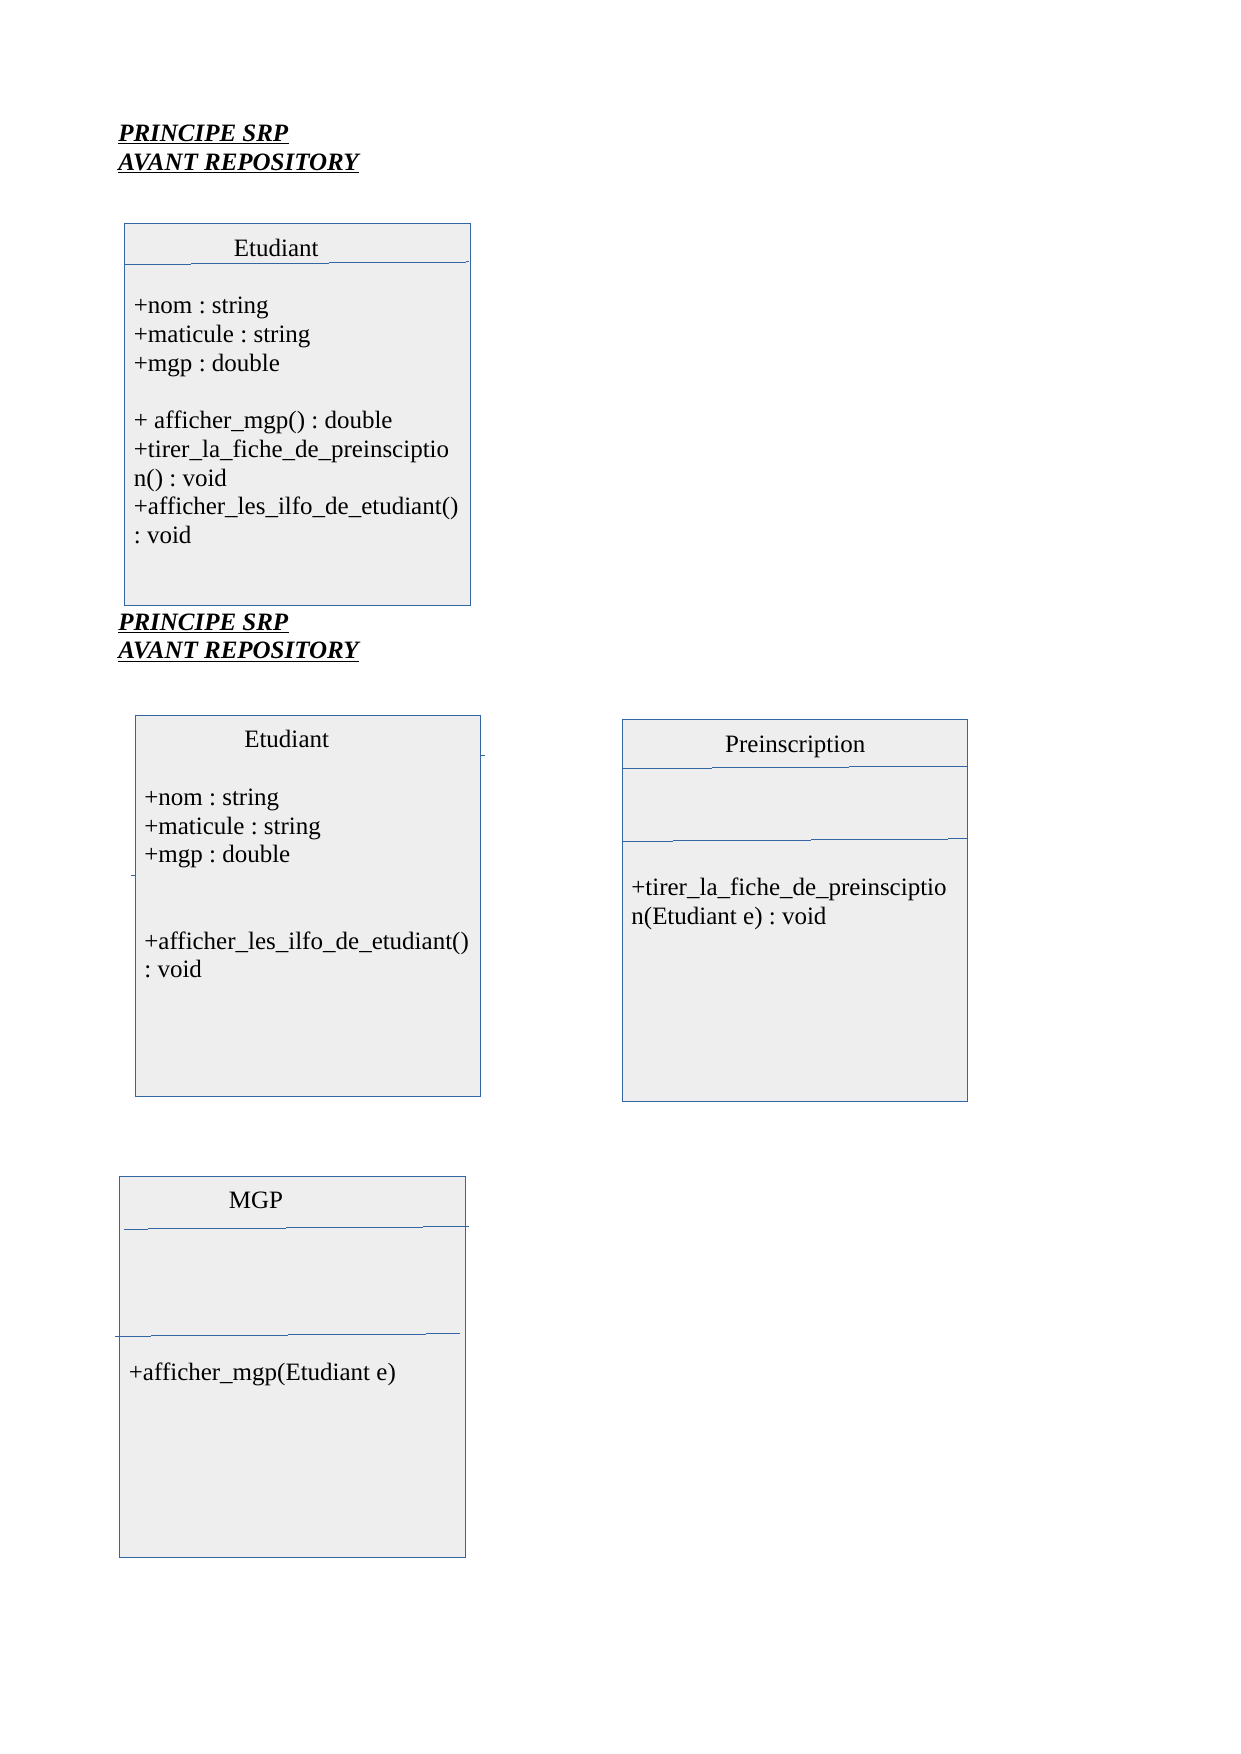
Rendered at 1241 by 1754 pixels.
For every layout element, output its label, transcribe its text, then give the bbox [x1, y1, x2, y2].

text Etudiant [134, 233, 461, 261]
text + afficher_mgp() : double [134, 405, 461, 434]
text PRINCIPE SRP [118, 118, 1122, 147]
text +afficher_mgp(Etudiant e) [129, 1357, 456, 1386]
text Preinscription [631, 729, 959, 757]
text +afficher_les_ilfo_de_etudiant() : void [144, 926, 472, 983]
text +mgp : double [144, 839, 472, 868]
text +tirer_la_fiche_de_preinsciption(Etudiant e) : void [631, 872, 959, 930]
text AVANT REPOSITORY [118, 636, 1122, 664]
text +maticule : string [134, 319, 461, 348]
text +nom : string [134, 290, 461, 319]
text MGP [129, 1185, 456, 1214]
text +mgp : double [134, 348, 461, 376]
text +afficher_les_ilfo_de_etudiant() : void [134, 491, 461, 549]
text AVANT REPOSITORY [118, 147, 1122, 176]
text +nom : string [144, 782, 472, 811]
text +tirer_la_fiche_de_preinsciption() : void [134, 434, 461, 491]
text PRINCIPE SRP [118, 607, 1122, 636]
text +maticule : string [144, 811, 472, 839]
text Etudiant [144, 724, 472, 753]
